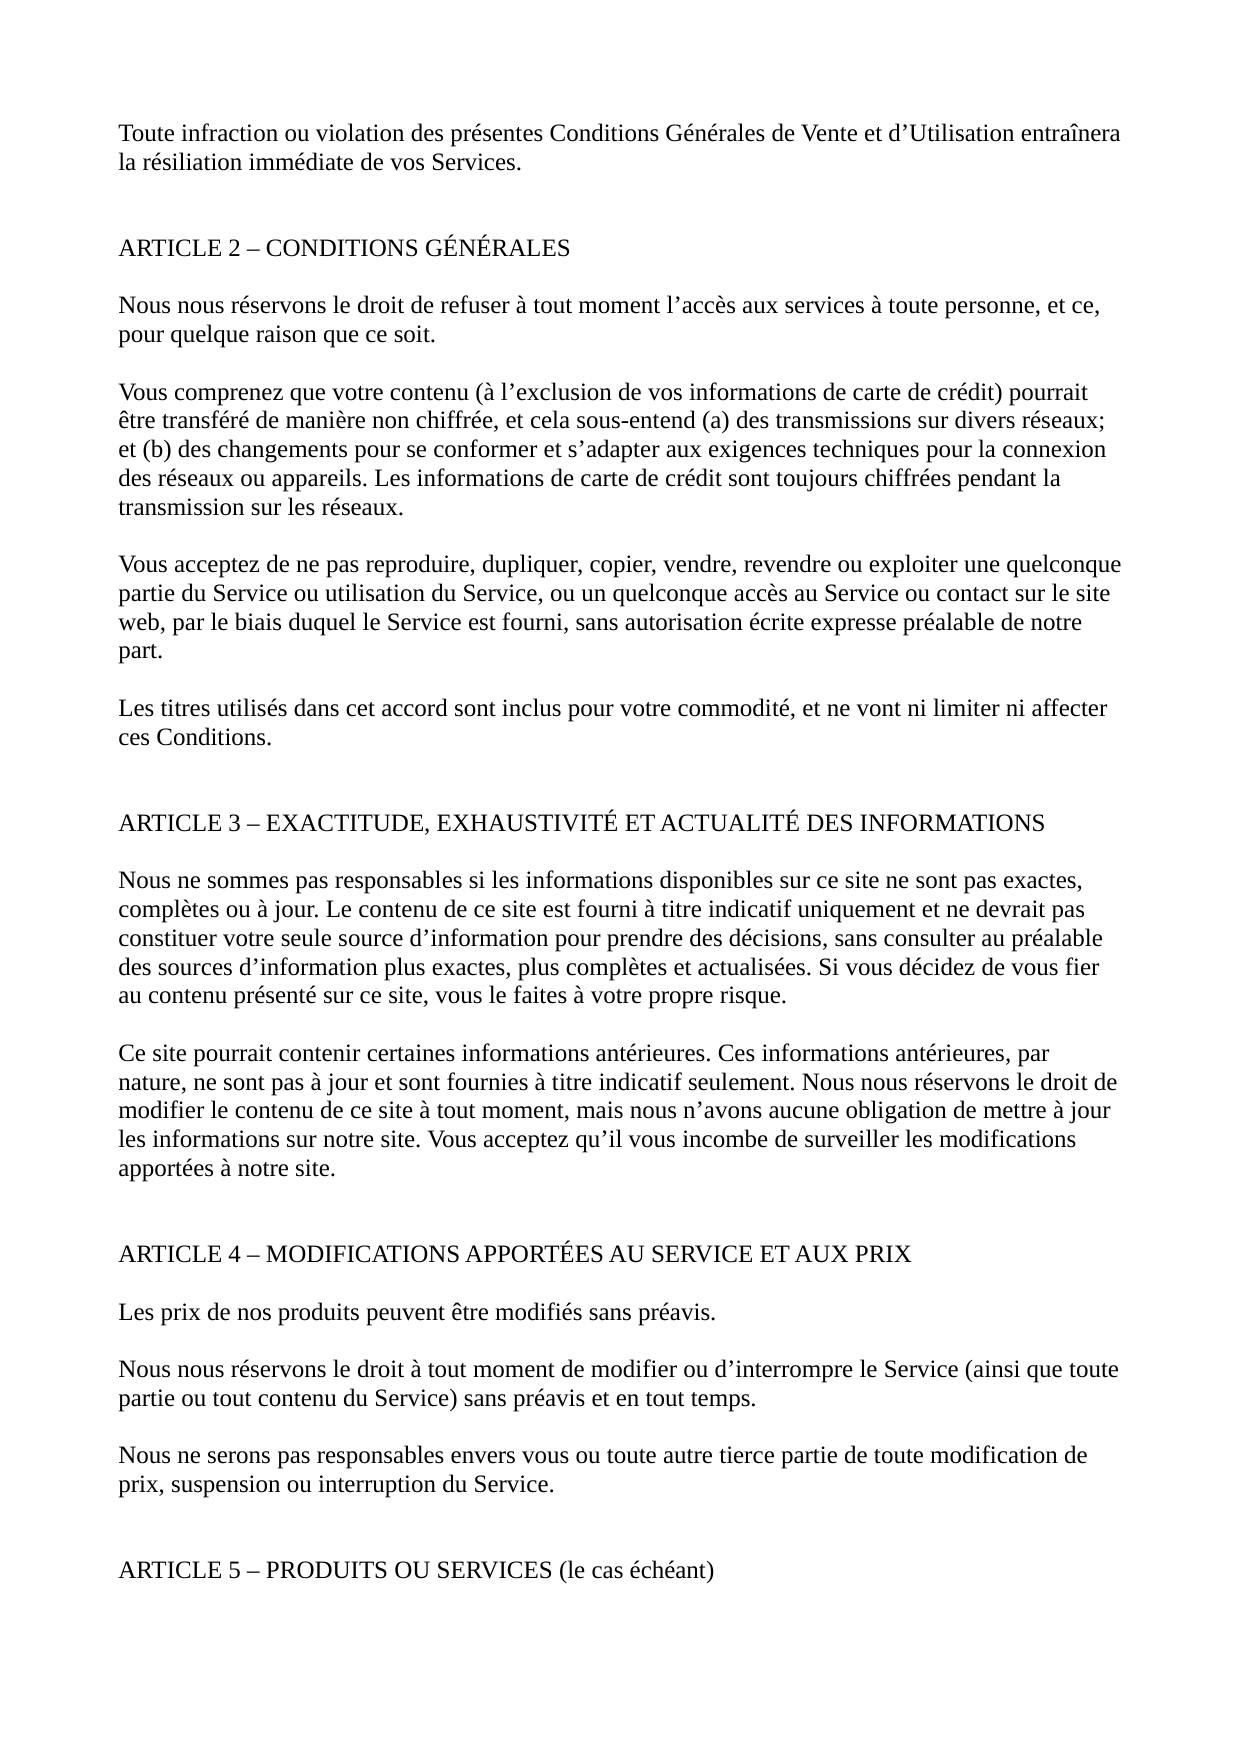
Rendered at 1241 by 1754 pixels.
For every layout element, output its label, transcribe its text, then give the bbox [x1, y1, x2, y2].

text Vous comprenez que votre contenu (à l’exclusion de vos informations de carte de crédit) pourrait être transféré de manière non chiffrée, et cela sous-entend (a) des transmissions sur divers réseaux; et (b) des changements pour se conformer et s’adapter aux exigences techniques pour la connexion des réseaux ou appareils. Les informations de carte de crédit sont toujours chiffrées pendant la transmission sur les réseaux. [118, 377, 1122, 521]
text Toute infraction ou violation des présentes Conditions Générales de Vente et d’Utilisation entraînera la résiliation immédiate de vos Services. [118, 118, 1122, 176]
text Les titres utilisés dans cet accord sont inclus pour votre commodité, et ne vont ni limiter ni affecter ces Conditions. [118, 693, 1122, 751]
text ARTICLE 3 – EXACTITUDE, EXHAUSTIVITÉ ET ACTUALITÉ DES INFORMATIONS [118, 808, 1122, 837]
text Ce site pourrait contenir certaines informations antérieures. Ces informations antérieures, par nature, ne sont pas à jour et sont fournies à titre indicatif seulement. Nous nous réservons le droit de modifier le contenu de ce site à tout moment, mais nous n’avons aucune obligation de mettre à jour les informations sur notre site. Vous acceptez qu’il vous incombe de surveiller les modifications apportées à notre site. [118, 1038, 1122, 1182]
text ARTICLE 4 – MODIFICATIONS APPORTÉES AU SERVICE ET AUX PRIX [118, 1239, 1122, 1268]
text ARTICLE 5 – PRODUITS OU SERVICES (le cas échéant) [118, 1556, 1122, 1584]
text Nous nous réservons le droit de refuser à tout moment l’accès aux services à toute personne, et ce, pour quelque raison que ce soit. [118, 291, 1122, 348]
text Vous acceptez de ne pas reproduire, dupliquer, copier, vendre, revendre ou exploiter une quelconque partie du Service ou utilisation du Service, ou un quelconque accès au Service ou contact sur le site web, par le biais duquel le Service est fourni, sans autorisation écrite expresse préalable de notre part. [118, 549, 1122, 664]
text Nous ne sommes pas responsables si les informations disponibles sur ce site ne sont pas exactes, complètes ou à jour. Le contenu de ce site est fourni à titre indicatif uniquement et ne devrait pas constituer votre seule source d’information pour prendre des décisions, sans consulter au préalable des sources d’information plus exactes, plus complètes et actualisées. Si vous décidez de vous fier au contenu présenté sur ce site, vous le faites à votre propre risque. [118, 866, 1122, 1009]
text Les prix de nos produits peuvent être modifiés sans préavis. [118, 1297, 1122, 1326]
text Nous nous réservons le droit à tout moment de modifier ou d’interrompre le Service (ainsi que toute partie ou tout contenu du Service) sans préavis et en tout temps. [118, 1354, 1122, 1412]
text Nous ne serons pas responsables envers vous ou toute autre tierce partie de toute modification de prix, suspension ou interruption du Service. [118, 1441, 1122, 1498]
text ARTICLE 2 – CONDITIONS GÉNÉRALES [118, 233, 1122, 262]
